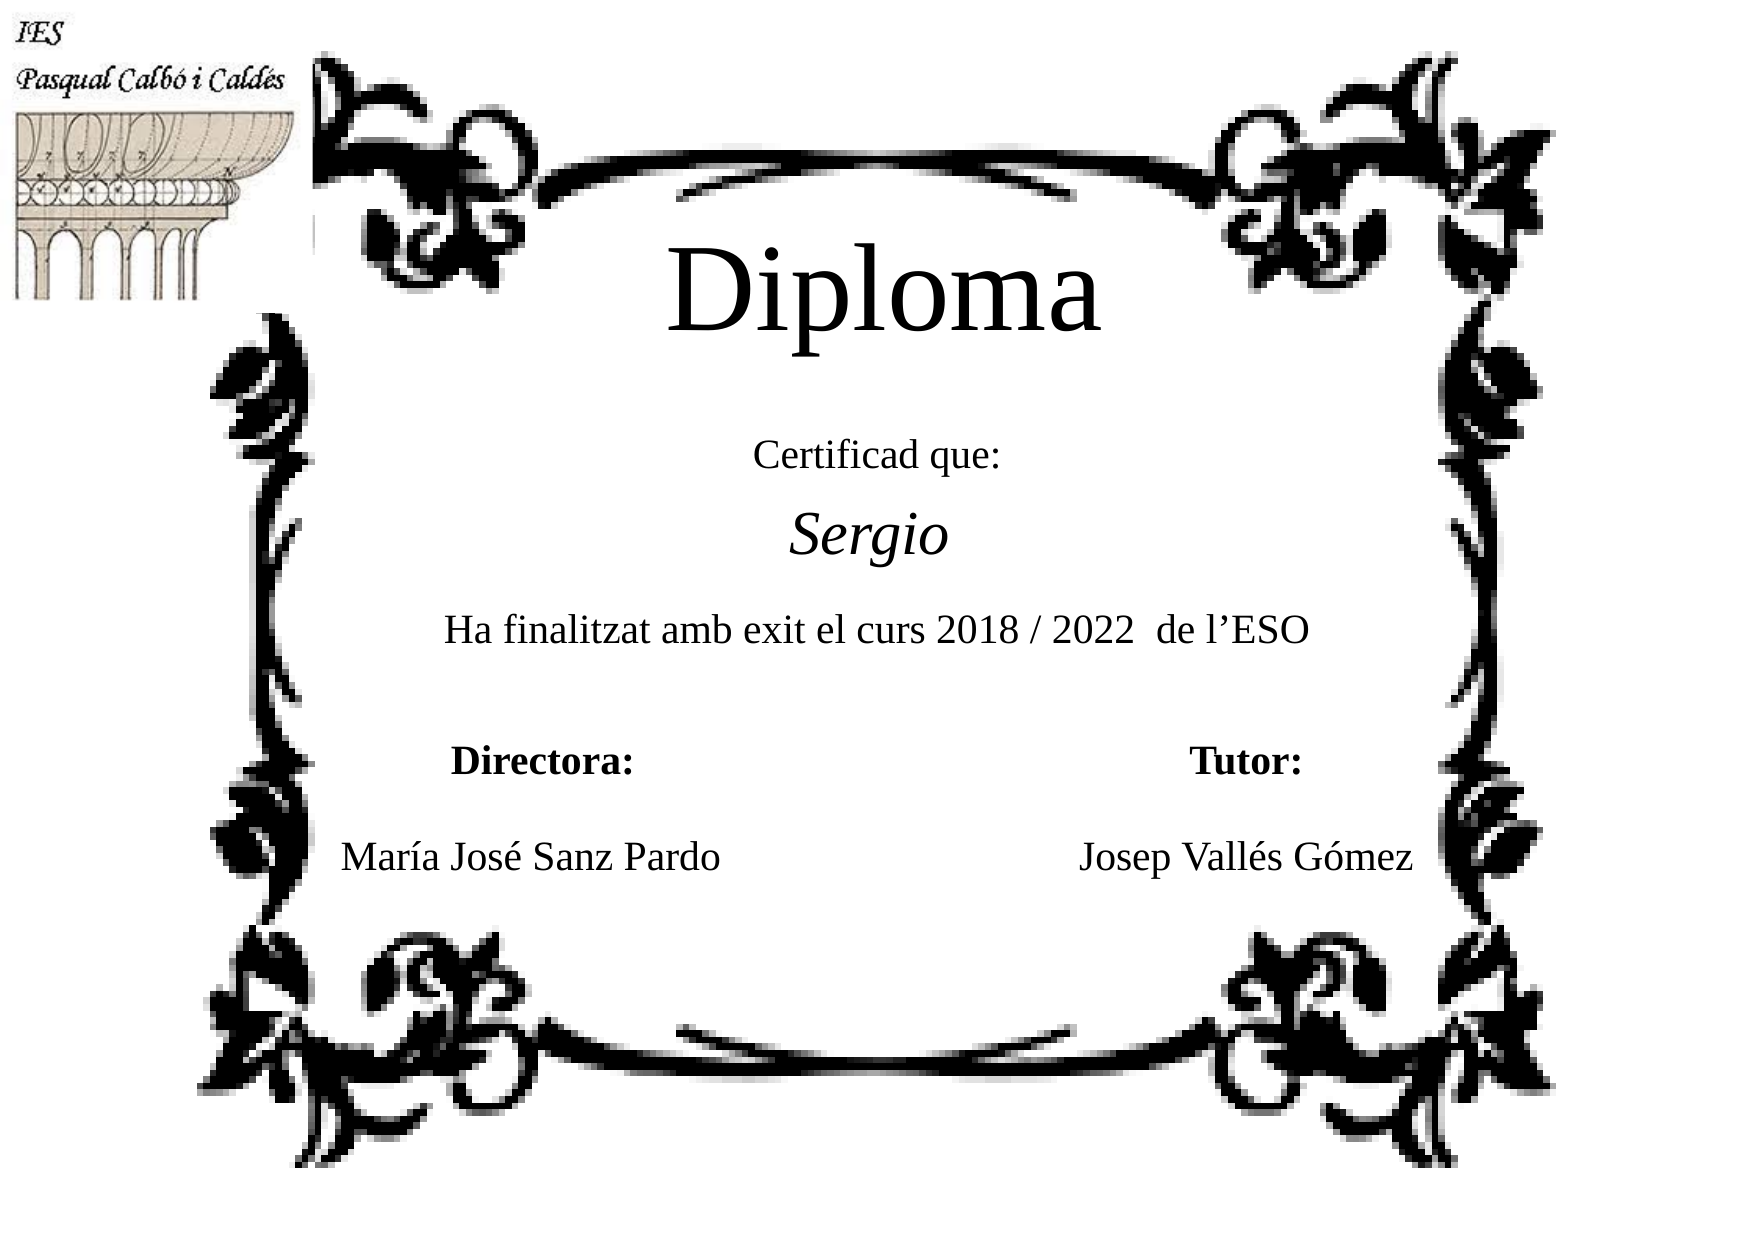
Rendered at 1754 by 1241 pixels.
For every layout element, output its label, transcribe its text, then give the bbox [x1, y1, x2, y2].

text María José Sanz Pardo Josep Vallés Gómez [118, 832, 1636, 879]
text Sergio [651, 496, 1094, 568]
text Ha finalitzat amb exit el curs 2018 / 2022 de l’ESO [118, 604, 1636, 652]
text Directora: Tutor: [118, 736, 1636, 784]
picture [0, 0, 1754, 1241]
text Certificad que: [118, 430, 1636, 478]
text Diploma [118, 214, 1636, 358]
